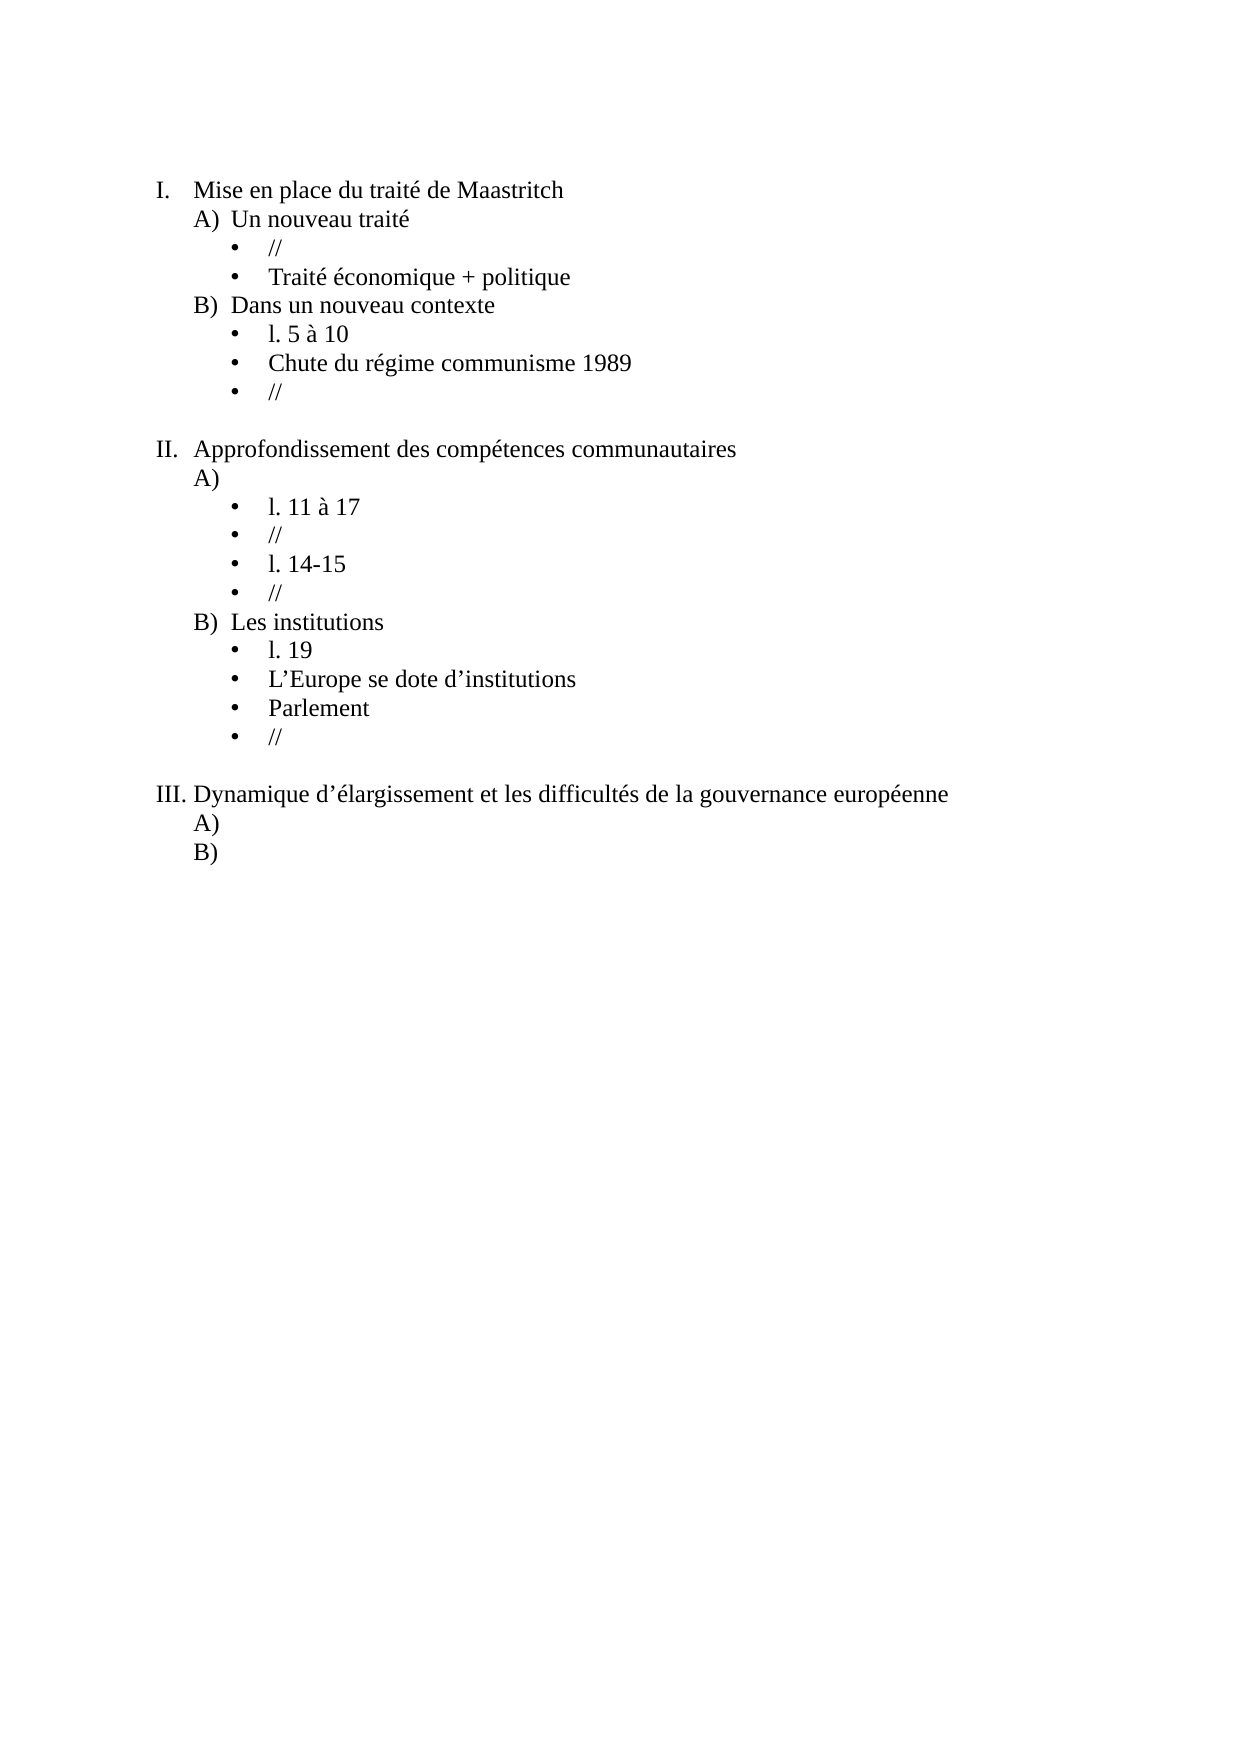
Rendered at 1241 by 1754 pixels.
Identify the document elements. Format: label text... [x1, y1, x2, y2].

list // [231, 377, 1122, 406]
list Traité économique + politique [231, 262, 1122, 291]
list l. 19 [231, 636, 1122, 664]
list l. 14-15 [231, 549, 1122, 578]
list Dynamique d’élargissement et les difficultés de la gouvernance européenne [156, 779, 1122, 808]
list // [231, 722, 1122, 751]
list Parlement [231, 693, 1122, 722]
list // [231, 233, 1122, 262]
list l. 5 à 10 [231, 319, 1122, 348]
list // [231, 578, 1122, 607]
list l. 11 à 17 [231, 492, 1122, 521]
list L’Europe se dote d’institutions [231, 664, 1122, 693]
list // [231, 521, 1122, 549]
list Chute du régime communisme 1989 [231, 348, 1122, 377]
list Approfondissement des compétences communautaires [156, 434, 1122, 463]
list Un nouveau traité [193, 204, 1122, 233]
list Mise en place du traité de Maastritch [156, 176, 1122, 204]
list Les institutions [193, 607, 1122, 636]
list Dans un nouveau contexte [193, 291, 1122, 319]
